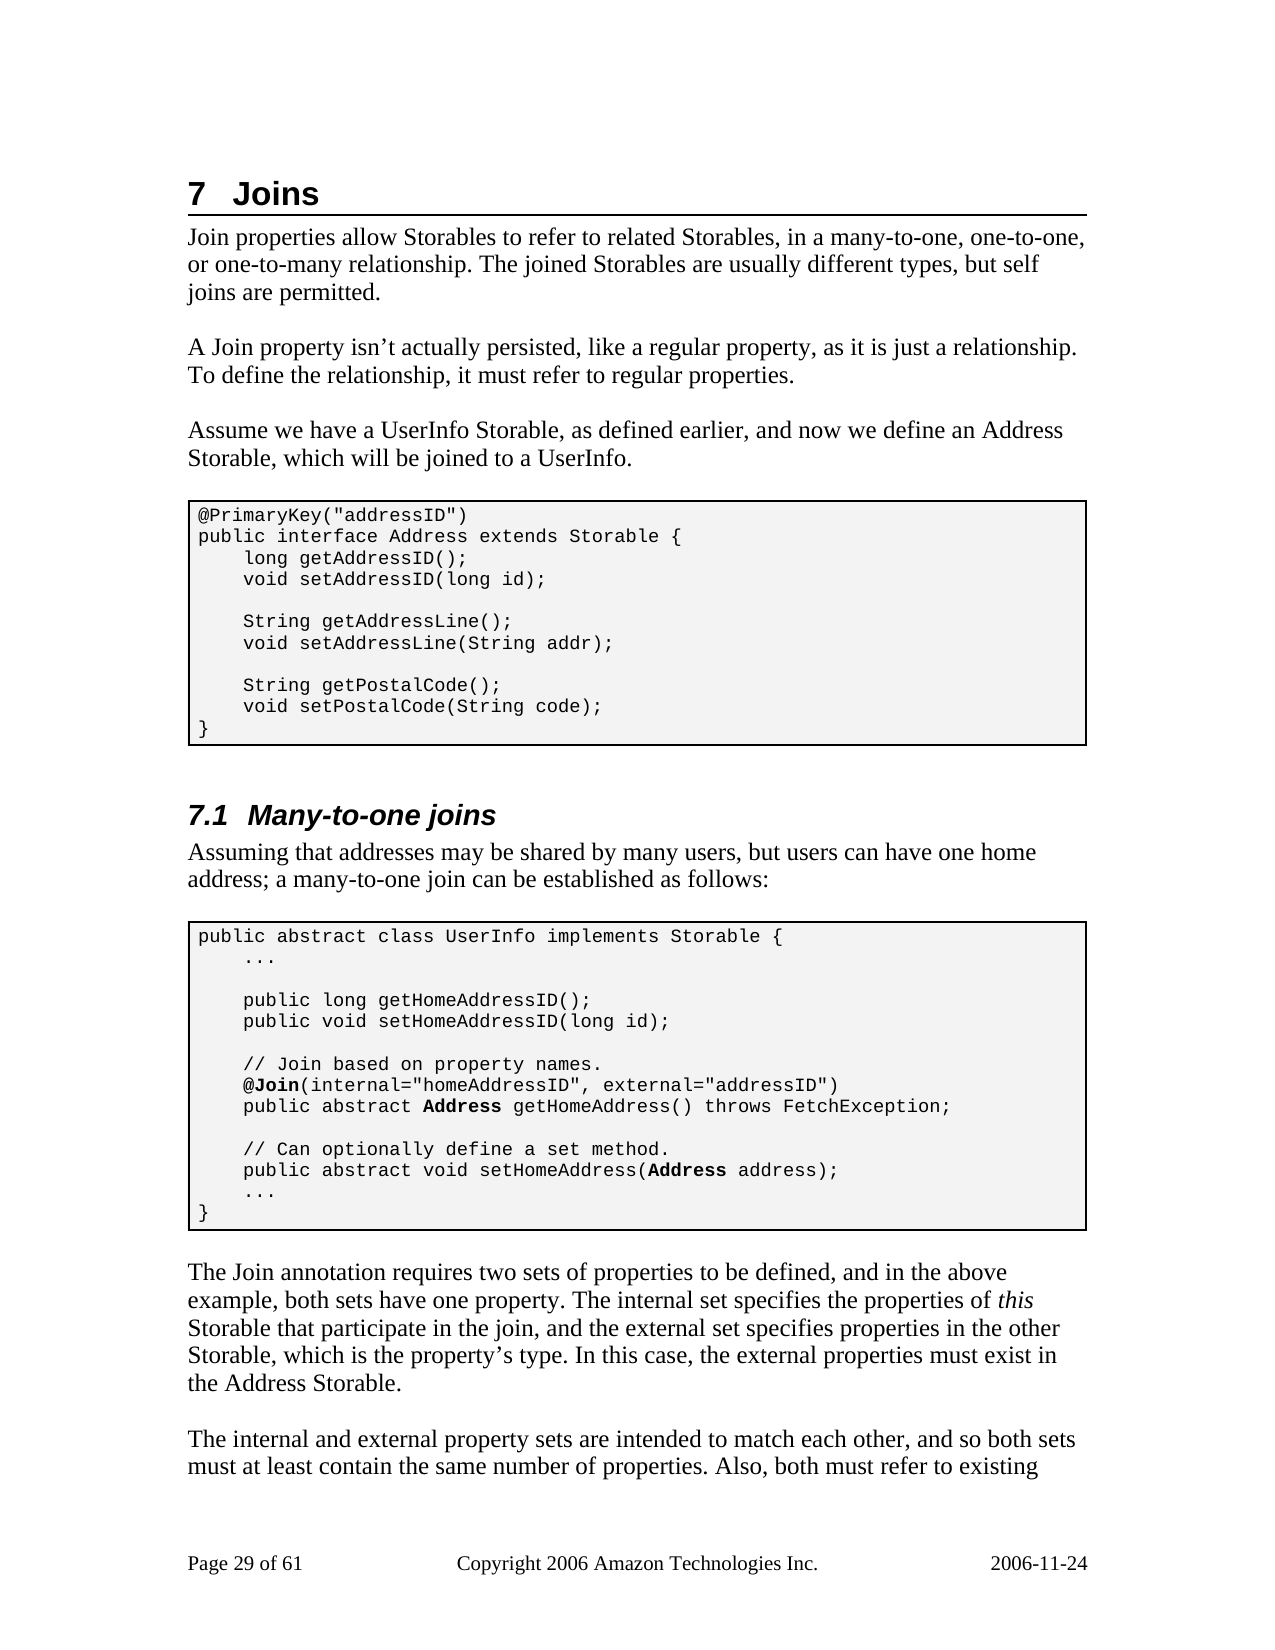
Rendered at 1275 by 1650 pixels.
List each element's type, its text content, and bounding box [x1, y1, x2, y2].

text ... [190, 1176, 1085, 1197]
text } [190, 1197, 1085, 1229]
text } [190, 712, 1085, 744]
text public abstract void setHomeAddress(Address address); [190, 1154, 1085, 1176]
text public void setHomeAddressID(long id); [190, 1006, 1085, 1027]
text A Join property isn’t actually persisted, like a regular property, as it is just a relationship. To define the relationship, it must refer to regular properties. [187, 333, 1087, 389]
text public long getHomeAddressID(); [190, 984, 1085, 1006]
text // Join based on property names. [190, 1048, 1085, 1069]
text @Join(internal="homeAddressID", external="addressID") [190, 1069, 1085, 1091]
text String getPostalCode(); [190, 670, 1085, 691]
text String getAddressLine(); [190, 606, 1085, 627]
text The Join annotation requires two sets of properties to be defined, and in the above example, both sets have one property. The internal set specifies the properties of this Storable that participate in the join, and the external set specifies properties in the other Storable, which is the property’s type. In this case, the external properties must exist in the Address Storable. [187, 1258, 1087, 1397]
text The internal and external property sets are intended to match each other, and so both sets must at least contain the same number of properties. Also, both must refer to existing [187, 1425, 1087, 1480]
text public abstract class UserInfo implements Storable { [190, 923, 1085, 942]
text // Can optionally define a set method. [190, 1133, 1085, 1154]
text Assuming that addresses may be shared by many users, but users can have one home address; a many-to-one join can be established as follows: [187, 838, 1087, 893]
text @PrimaryKey("addressID") [190, 502, 1085, 521]
text void setAddressLine(String addr); [190, 627, 1085, 648]
text ... [190, 942, 1085, 963]
text Join properties allow Storables to refer to related Storables, in a many-to-one, one-to-one, or one-to-many relationship. The joined Storables are usually different types, but self joins are permitted. [187, 223, 1087, 306]
subtitle Joins [187, 175, 1087, 216]
subtitle Many-to-one joins [187, 799, 1087, 831]
text void setAddressID(long id); [190, 563, 1085, 585]
text public abstract Address getHomeAddress() throws FetchException; [190, 1091, 1085, 1112]
text long getAddressID(); [190, 542, 1085, 563]
text void setPostalCode(String code); [190, 691, 1085, 712]
text Assume we have a UserInfo Storable, as defined earlier, and now we define an Address Storable, which will be joined to a UserInfo. [187, 417, 1087, 472]
text public interface Address extends Storable { [190, 521, 1085, 542]
